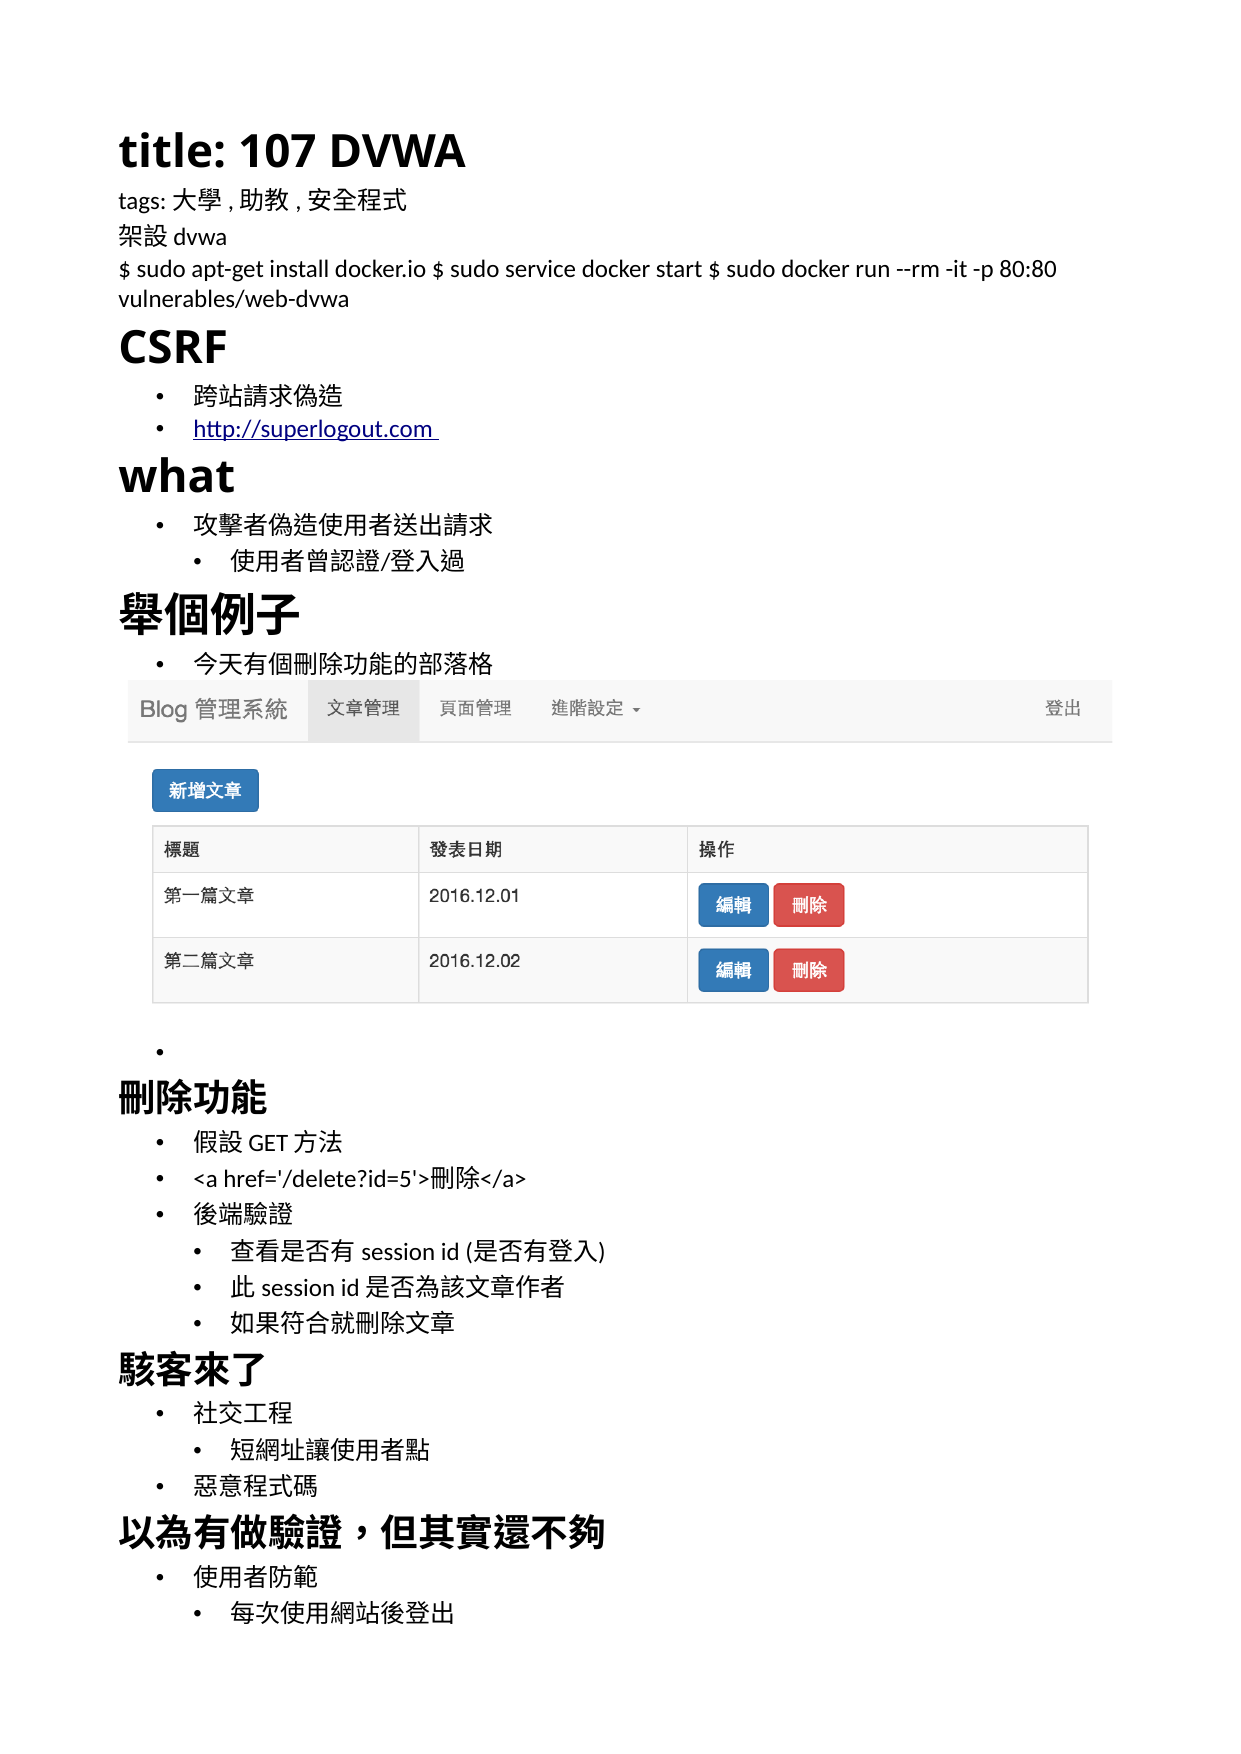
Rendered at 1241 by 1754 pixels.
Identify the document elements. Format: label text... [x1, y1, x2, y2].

text $ sudo apt-get install docker.io $ sudo service docker start $ sudo docker run --rm -it -p 80:80 vulnerables/web-dvwa [118, 253, 1122, 314]
subtitle 以為有做驗證，但其實還不夠 [118, 1503, 1122, 1557]
list 每次使用網站後登出 [193, 1593, 1122, 1629]
text tags: 大學 , 助教 , 安全程式 [118, 181, 1122, 217]
picture [127, 680, 1113, 1038]
text 架設dvwa [118, 217, 1122, 253]
subtitle 刪除功能 [118, 1068, 1122, 1122]
subtitle CSRF [118, 314, 1122, 376]
list 攻擊者偽造使用者送出請求 [156, 506, 1122, 542]
subtitle 舉個例子 [118, 578, 1122, 644]
list 使用者防範 [156, 1557, 1122, 1593]
list 社交工程 [156, 1394, 1122, 1430]
list 短網址讓使用者點 [193, 1430, 1122, 1466]
list 此 session id 是否為該文章作者 [193, 1267, 1122, 1303]
list 假設GET方法 [156, 1122, 1122, 1158]
list 今天有個刪除功能的部落格 [156, 644, 1122, 681]
list 如果符合就刪除文章 [193, 1303, 1122, 1340]
subtitle 駭客來了 [118, 1340, 1122, 1394]
list http://superlogout.com [156, 413, 1122, 443]
list 使用者曾認證/登入過 [193, 542, 1122, 578]
subtitle what [118, 443, 1122, 506]
list 後端驗證 [156, 1195, 1122, 1231]
subtitle title: 107 DVWA [118, 118, 1122, 181]
list 惡意程式碼 [156, 1466, 1122, 1503]
list 查看是否有 session id (是否有登入) [193, 1231, 1122, 1267]
list <a href='/delete?id=5'>刪除</a> [156, 1158, 1122, 1195]
list 跨站請求偽造 [156, 376, 1122, 413]
